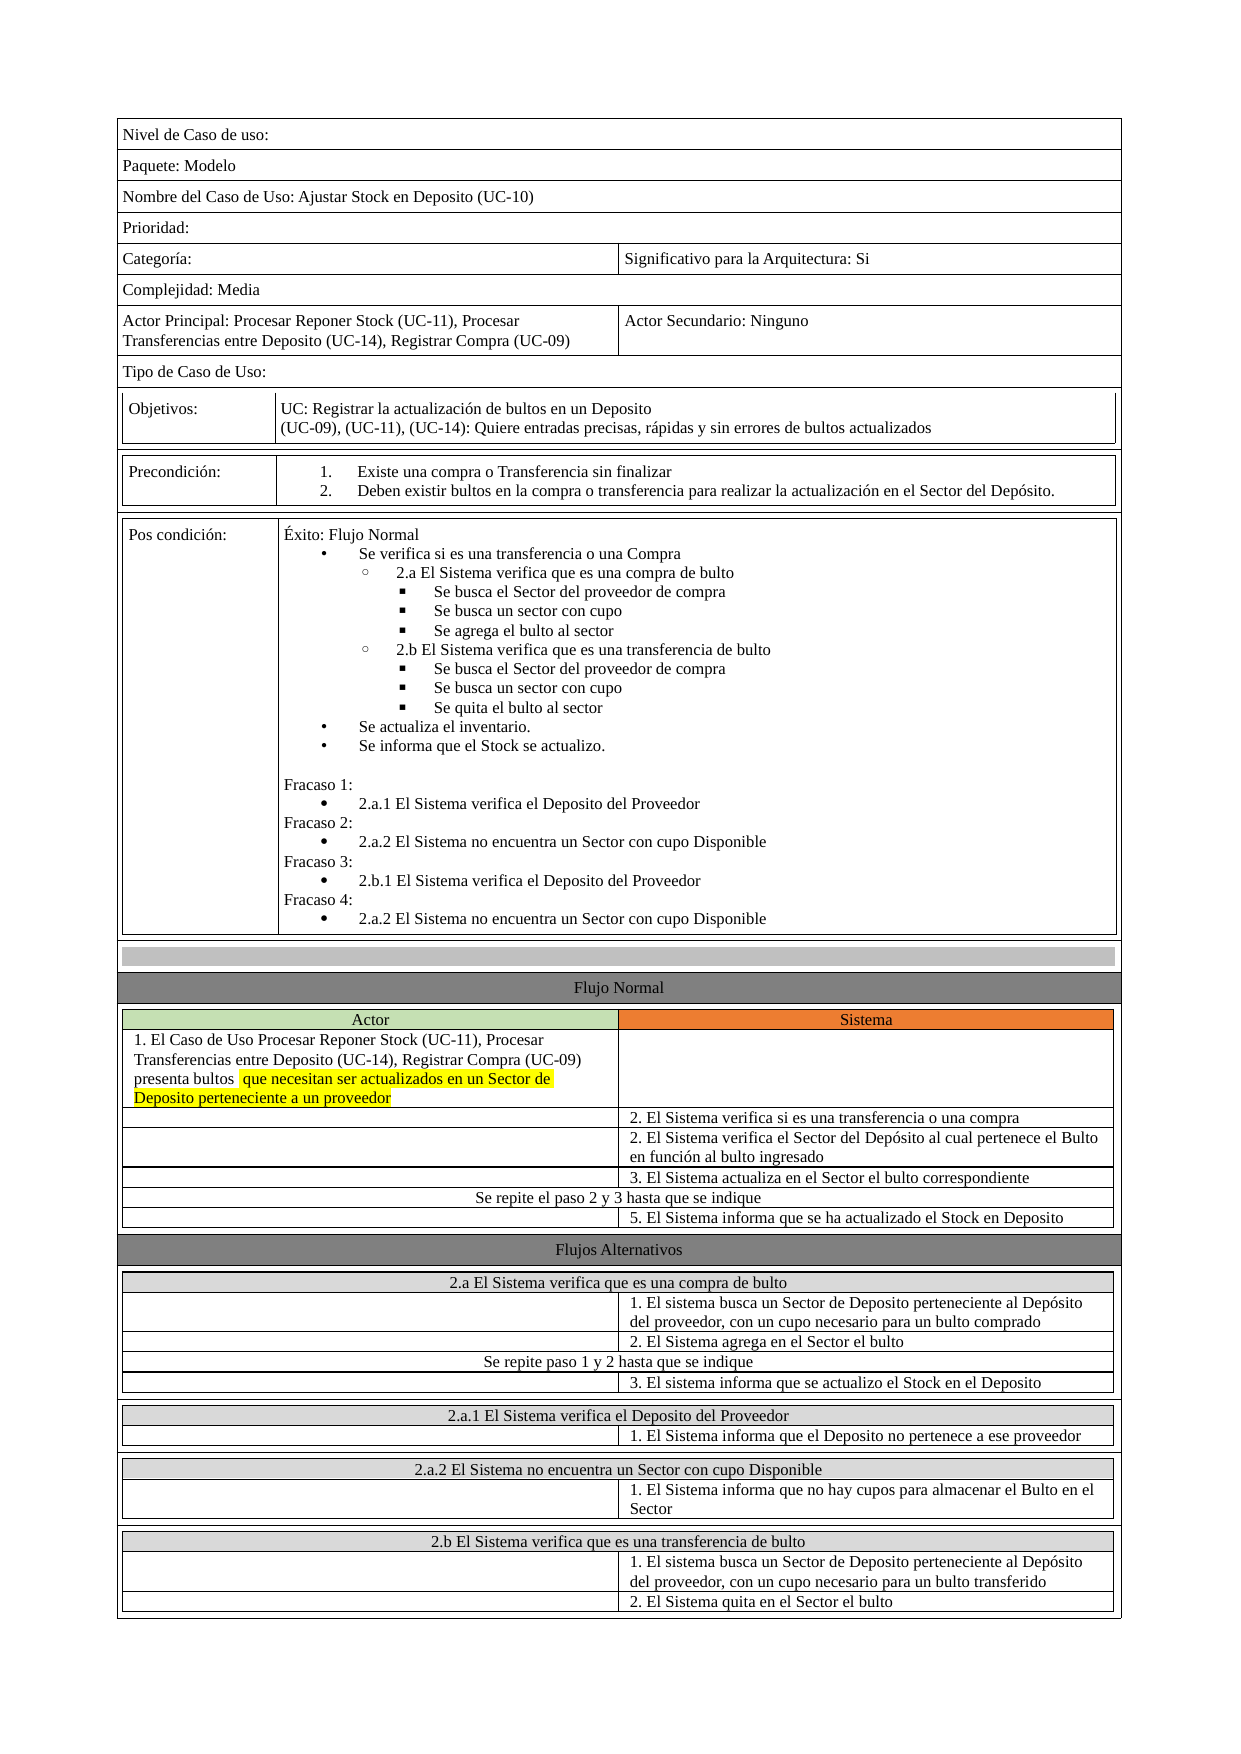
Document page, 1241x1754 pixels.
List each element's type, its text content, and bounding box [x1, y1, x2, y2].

table_cell Prioridad: [118, 213, 1121, 243]
table_cell 2. El Sistema verifica el Sector del Depósito al cual pertenece el Bulto en función al bulto ingresado [619, 1128, 1113, 1166]
table_cell 2. El Sistema agrega en el Sector el bulto [619, 1332, 1113, 1351]
table_header Existe una compra o Transferencia sin finalizar Deben existir bultos en la compra o transferencia para realizar la actualización en el Sector del Depósito. [277, 456, 1115, 505]
table_header 2.b El Sistema verifica que es una transferencia de bulto [123, 1532, 1113, 1551]
table_cell [123, 1426, 618, 1445]
table_cell [123, 1552, 618, 1591]
table_cell Flujos Alternativos [118, 1235, 1121, 1265]
table_header Objetivos: [123, 393, 275, 442]
table_header UC: Registrar la actualización de bultos en un Deposito (UC-09), (UC-11), (UC-14): Quiere entradas precisas, rápidas y sin errores de bultos actualizados [276, 393, 1115, 442]
table_cell 2. El Sistema quita en el Sector el bulto [619, 1592, 1113, 1611]
table_header Actor [123, 1010, 618, 1029]
table_cell [118, 1004, 1121, 1234]
table_header Sistema [619, 1010, 1113, 1029]
table_cell [123, 1128, 618, 1166]
table_cell [123, 1332, 618, 1351]
table_cell [123, 1208, 618, 1227]
table_cell Actor Principal: Procesar Reponer Stock (UC-11), Procesar Transferencias entre Deposito (UC-14), Registrar Compra (UC-09) [118, 306, 618, 355]
table_cell Se repite el paso 2 y 3 hasta que se indique [123, 1188, 1113, 1207]
table_cell [118, 513, 1121, 940]
table_cell [118, 1266, 1121, 1398]
table_cell [123, 1480, 618, 1518]
table_cell [123, 1592, 618, 1611]
table_cell 1. El sistema busca un Sector de Deposito perteneciente al Depósito del proveedor, con un cupo necesario para un bulto comprado [619, 1293, 1113, 1331]
table_cell 2. El Sistema verifica si es una transferencia o una compra [619, 1108, 1113, 1127]
table_cell [123, 1168, 618, 1187]
table_header Nivel de Caso de uso: [118, 119, 1121, 149]
table_cell [118, 1453, 1121, 1525]
table_cell Se repite paso 1 y 2 hasta que se indique [123, 1352, 1113, 1371]
table_cell Tipo de Caso de Uso: [118, 356, 1121, 386]
table_cell 3. El sistema informa que se actualizo el Stock en el Deposito [619, 1373, 1113, 1392]
table_cell 1. El Sistema informa que no hay cupos para almacenar el Bulto en el Sector [619, 1480, 1113, 1518]
table_cell [118, 941, 1121, 972]
table_header 2.a El Sistema verifica que es una compra de bulto [123, 1273, 1113, 1292]
table_cell 1. El Caso de Uso Procesar Reponer Stock (UC-11), Procesar Transferencias entre Deposito (UC-14), Registrar Compra (UC-09) presenta bultos que necesitan ser actualizados en un Sector de Deposito perteneciente a un proveedor [123, 1030, 618, 1107]
table_cell 1. El sistema busca un Sector de Deposito perteneciente al Depósito del proveedor, con un cupo necesario para un bulto transferido [619, 1552, 1113, 1591]
table_cell [123, 1108, 618, 1127]
table_cell Significativo para la Arquitectura: Si [619, 244, 1121, 274]
table_cell 1. El Sistema informa que el Deposito no pertenece a ese proveedor [619, 1426, 1113, 1445]
table_cell Complejidad: Media [118, 275, 1121, 305]
table_header 2.a.2 El Sistema no encuentra un Sector con cupo Disponible [123, 1459, 1113, 1478]
table_cell Actor Secundario: Ninguno [619, 306, 1121, 355]
table_header Éxito: Flujo Normal Se verifica si es una transferencia o una Compra 2.a El Sistema verifica que es una compra de bulto Se busca el Sector del proveedor de compra Se busca un sector con cupo Se agrega el bulto al sector 2.b El Sistema verifica que es una transferencia de bulto Se busca el Sector del proveedor de compra Se busca un sector con cupo Se quita el bulto al sector Se actualiza el inventario. Se informa que el Stock se actualizo. Fracaso 1: 2.a.1 El Sistema verifica el Deposito del Proveedor Fracaso 2: 2.a.2 El Sistema no encuentra un Sector con cupo Disponible Fracaso 3: 2.b.1 El Sistema verifica el Deposito del Proveedor Fracaso 4: 2.a.2 El Sistema no encuentra un Sector con cupo Disponible [279, 519, 1116, 934]
table_cell [619, 1030, 1113, 1107]
table_cell Categoría: [118, 244, 618, 274]
table_header 2.a.1 El Sistema verifica el Deposito del Proveedor [123, 1406, 1113, 1425]
table_cell Flujo Normal [118, 973, 1121, 1003]
table_cell [118, 1400, 1121, 1452]
table_header Precondición: [123, 456, 276, 505]
table_cell [118, 388, 1121, 449]
table_cell [123, 1373, 618, 1392]
table_header Pos condición: [123, 519, 278, 934]
table_cell [118, 1526, 1121, 1617]
table_cell Nombre del Caso de Uso: Ajustar Stock en Deposito (UC-10) [118, 181, 1121, 212]
table_cell 5. El Sistema informa que se ha actualizado el Stock en Deposito [619, 1208, 1113, 1227]
table_cell [123, 1293, 618, 1331]
table_cell [118, 450, 1121, 512]
table_cell 3. El Sistema actualiza en el Sector el bulto correspondiente [619, 1168, 1113, 1187]
table_cell Paquete: Modelo [118, 150, 1121, 180]
